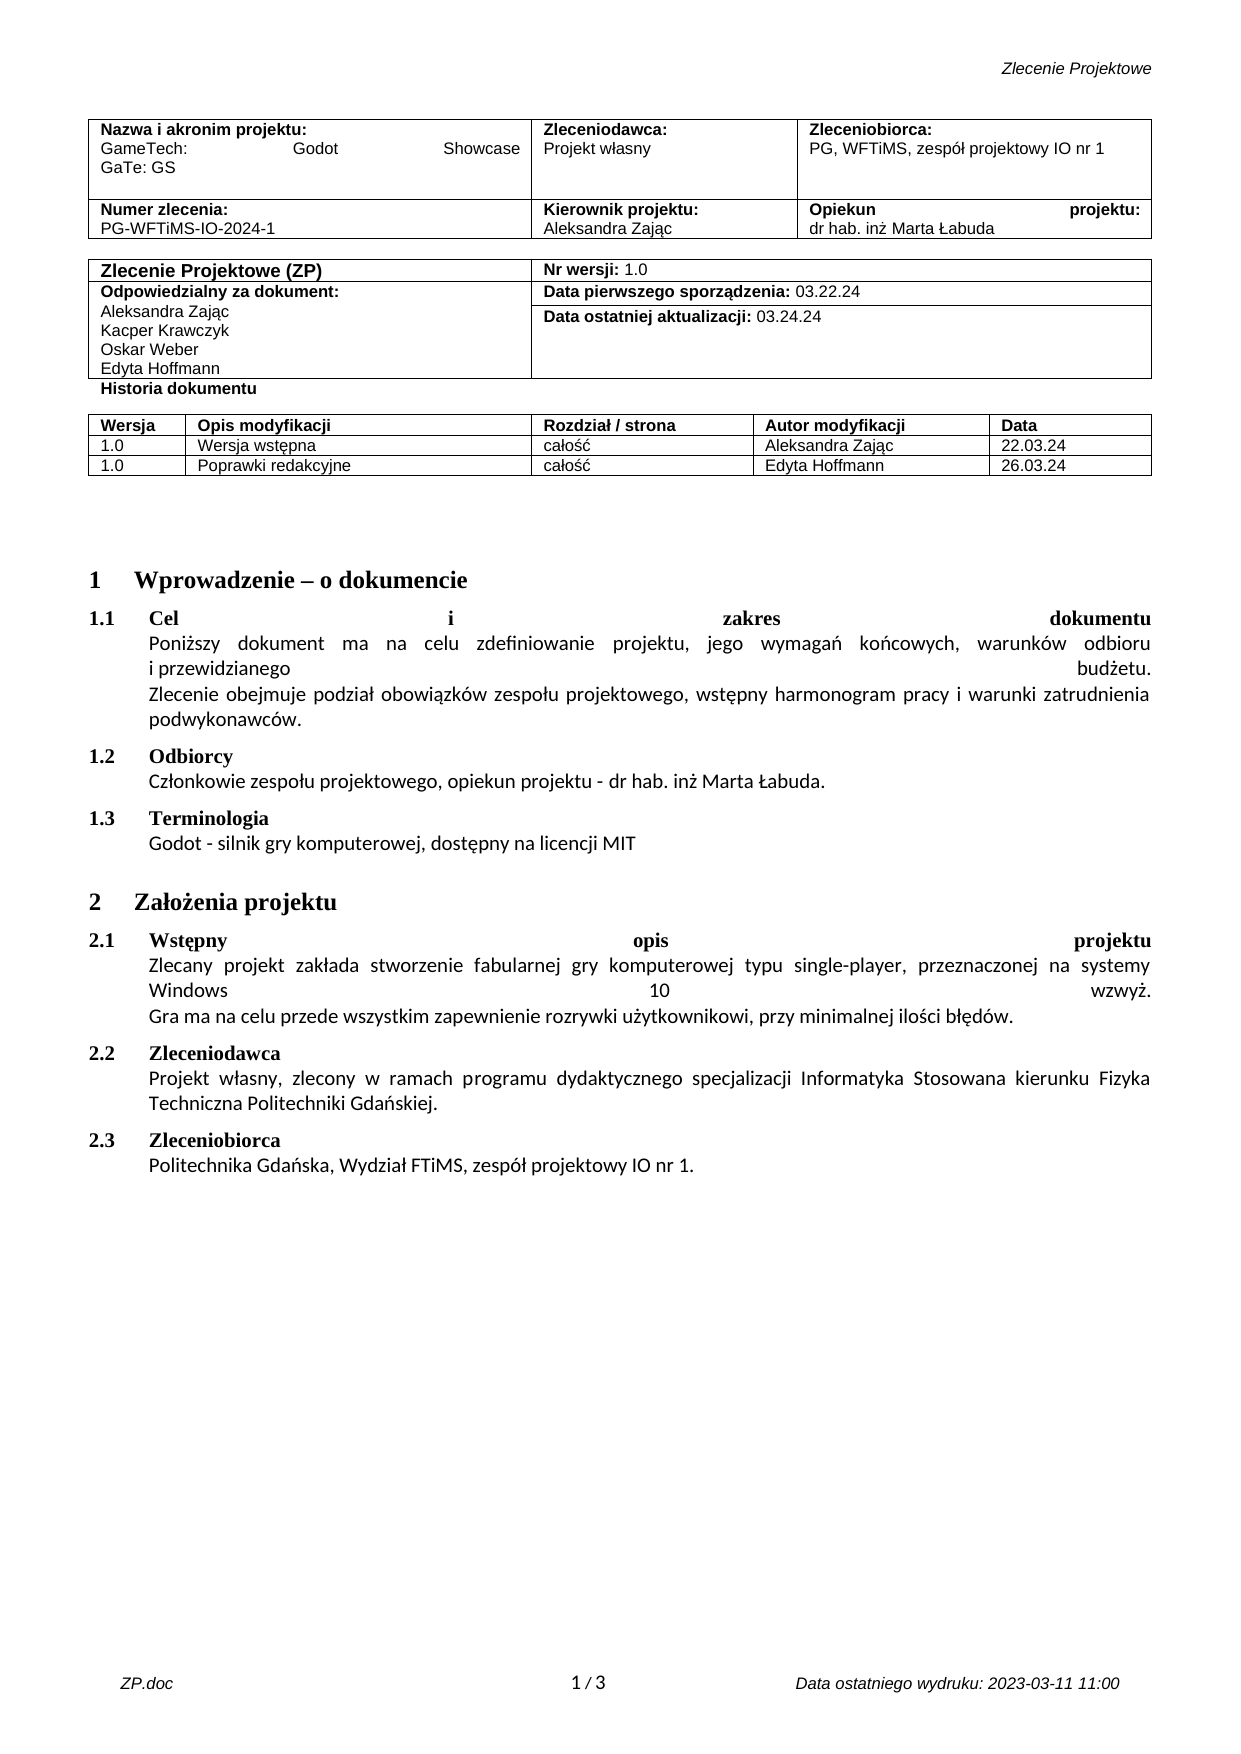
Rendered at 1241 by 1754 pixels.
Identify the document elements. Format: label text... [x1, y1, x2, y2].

table_cell 26.03.24 [990, 456, 1151, 475]
table_cell Odpowiedzialny za dokument: Aleksandra Zając Kacper Krawczyk Oskar Weber Edyta Hoffmann [89, 282, 531, 378]
table_cell Autor modyfikacji [754, 415, 989, 434]
table_cell Nr wersji: 1.0 [532, 260, 1151, 281]
table_cell Kierownik projektu: Aleksandra Zając [532, 200, 797, 238]
table_cell Historia dokumentu [89, 379, 1152, 414]
list Założenia projektu [89, 887, 1152, 916]
table_cell Zlecenie Projektowe (ZP) [89, 260, 531, 281]
table_header Zleceniodawca: Projekt własny [532, 120, 797, 199]
table_cell Data pierwszego sporządzenia: 03.22.24 [532, 282, 1151, 305]
table_cell Opiekun projektu: dr hab. inż Marta Łabuda [798, 200, 1151, 238]
list Odbiorcy Członkowie zespołu projektowego, opiekun projektu - dr hab. inż Marta Łabuda. [89, 744, 1152, 794]
list Cel i zakres dokumentu Poniższy dokument ma na celu zdefiniowanie projektu, jego wymagań końcowych, warunków odbioru i przewidzianego budżetu. Zlecenie obejmuje podział obowiązków zespołu projektowego, wstępny harmonogram pracy i warunki zatrudnienia podwykonawców. [89, 606, 1152, 732]
table_cell 1.0 [89, 456, 185, 475]
table_cell Data ostatniej aktualizacji: 03.24.24 [532, 306, 1151, 378]
table_header Nazwa i akronim projektu: GameTech: Godot Showcase GaTe: GS [89, 120, 531, 199]
list Wstępny opis projektu Zlecany projekt zakłada stworzenie fabularnej gry komputerowej typu single-player, przeznaczonej na systemy Windows 10 wzwyż. Gra ma na celu przede wszystkim zapewnienie rozrywki użytkownikowi, przy minimalnej ilości błędów. [89, 928, 1152, 1028]
table_cell Rozdział / strona [532, 415, 753, 434]
list Zleceniodawca Projekt własny, zlecony w ramach programu dydaktycznego specjalizacji Informatyka Stosowana kierunku Fizyka Techniczna Politechniki Gdańskiej. [89, 1041, 1152, 1116]
table_cell Edyta Hoffmann [754, 456, 989, 475]
table_cell 22.03.24 [990, 436, 1151, 455]
table_cell Opis modyfikacji [186, 415, 531, 434]
list Zleceniobiorca Politechnika Gdańska, Wydział FTiMS, zespół projektowy IO nr 1. [89, 1128, 1152, 1178]
table_cell Poprawki redakcyjne [186, 456, 531, 475]
table_cell całość [532, 436, 753, 455]
list Terminologia Godot - silnik gry komputerowej, dostępny na licencji MIT [89, 806, 1152, 856]
table_cell Data [990, 415, 1151, 434]
table_cell całość [532, 456, 753, 475]
table_cell Aleksandra Zając [754, 436, 989, 455]
list Wprowadzenie – o dokumencie [89, 565, 1152, 593]
table_cell Wersja wstępna [186, 436, 531, 455]
table_cell Numer zlecenia: PG-WFTiMS-IO-2024-1 [89, 200, 531, 238]
table_cell [89, 239, 1152, 258]
table_cell Wersja [89, 415, 185, 434]
table_cell 1.0 [89, 436, 185, 455]
table_header Zleceniobiorca: PG, WFTiMS, zespół projektowy IO nr 1 [798, 120, 1151, 199]
